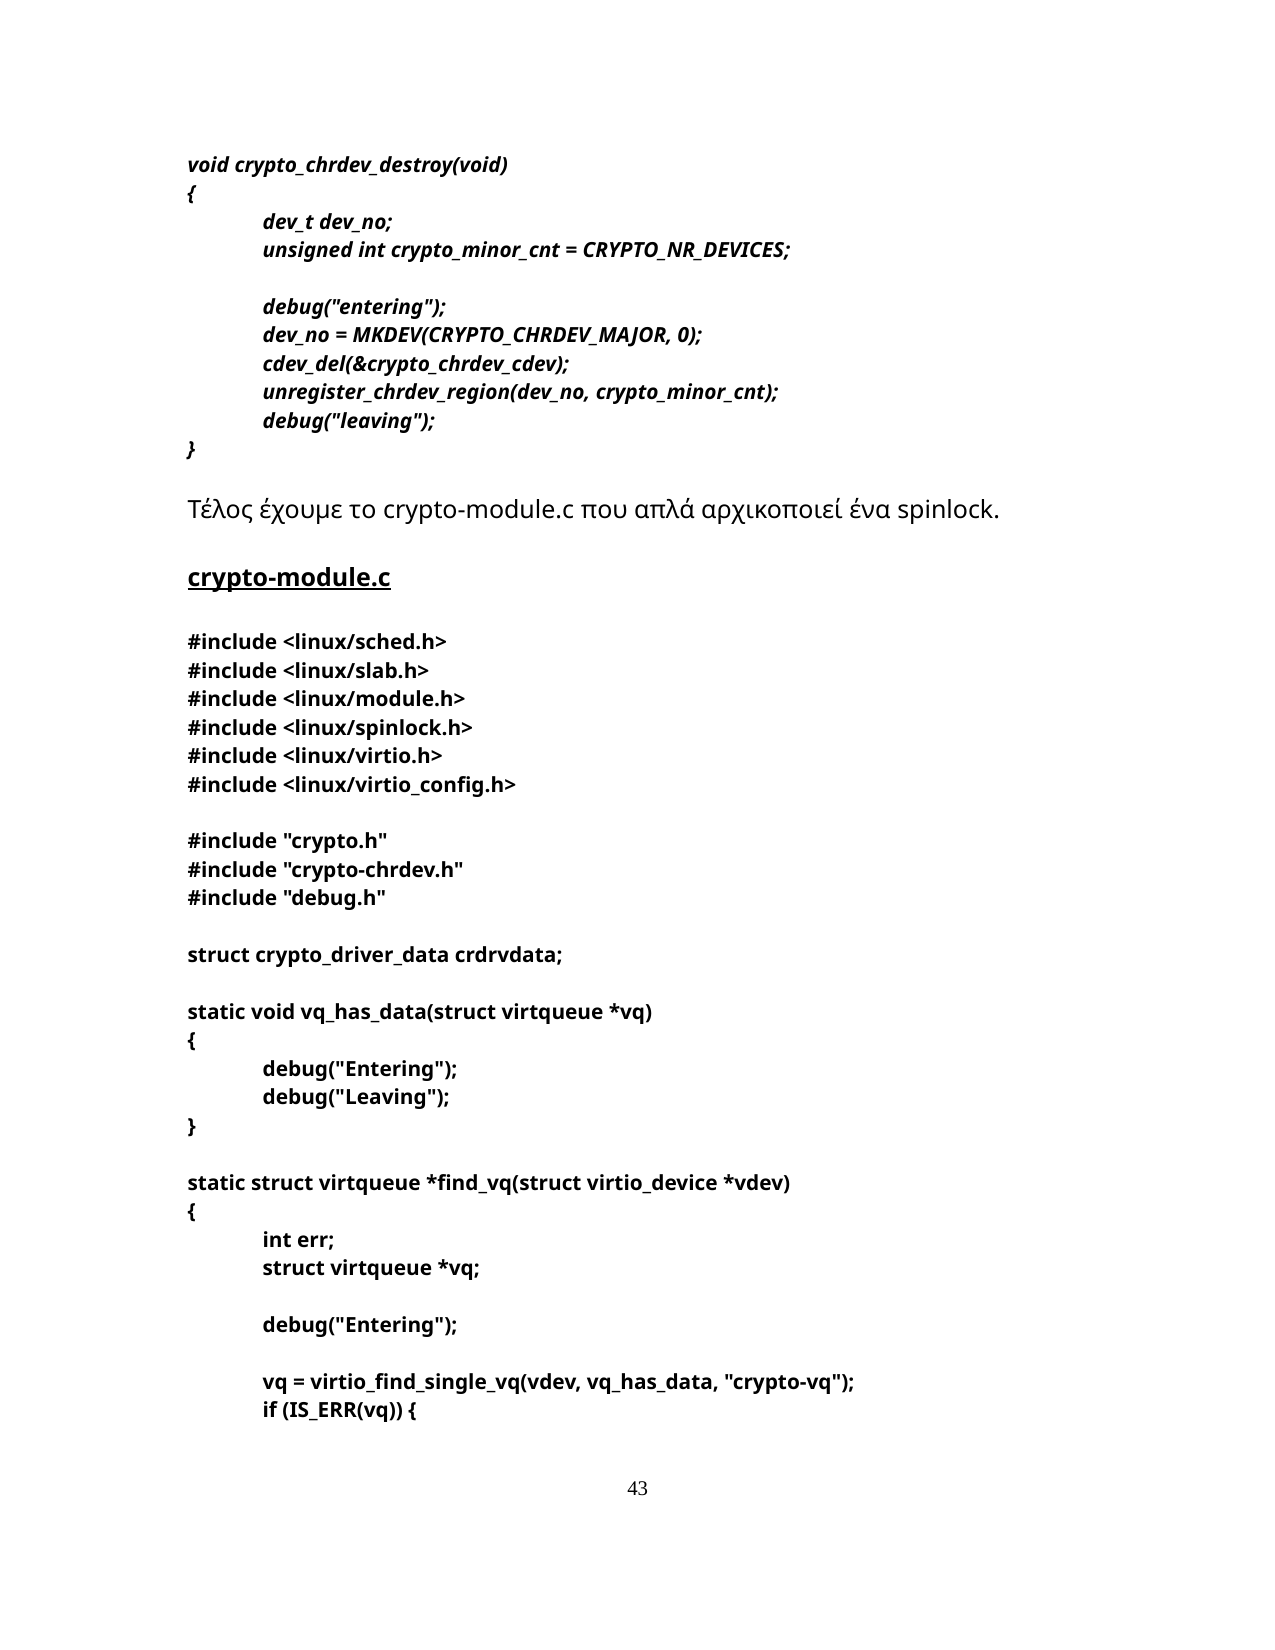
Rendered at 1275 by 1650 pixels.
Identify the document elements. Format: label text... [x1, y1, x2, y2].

text debug("Entering"); [187, 1310, 1087, 1338]
text void crypto_chrdev_destroy(void) [187, 150, 1087, 178]
text { [187, 1026, 1087, 1054]
text } [187, 1111, 1087, 1139]
text #include <linux/virtio.h> [187, 741, 1087, 770]
text #include "crypto.h" [187, 827, 1087, 855]
text struct crypto_driver_data crdrvdata; [187, 940, 1087, 969]
text unregister_chrdev_region(dev_no, crypto_minor_cnt); [187, 377, 1087, 406]
text unsigned int crypto_minor_cnt = CRYPTO_NR_DEVICES; [187, 235, 1087, 264]
text vq = virtio_find_single_vq(vdev, vq_has_data, "crypto-vq"); [187, 1367, 1087, 1395]
text int err; [187, 1225, 1087, 1253]
text { [187, 178, 1087, 207]
text Τέλος έχουμε το crypto-module.c που απλά αρχικοποιεί ένα spinlock. [187, 491, 1087, 525]
text #include <linux/spinlock.h> [187, 713, 1087, 741]
text debug("Leaving"); [187, 1082, 1087, 1111]
text static struct virtqueue *find_vq(struct virtio_device *vdev) [187, 1168, 1087, 1196]
text static void vq_has_data(struct virtqueue *vq) [187, 997, 1087, 1026]
text #include <linux/module.h> [187, 684, 1087, 713]
text if (IS_ERR(vq)) { [187, 1395, 1087, 1424]
text } [187, 434, 1087, 463]
text debug("Entering"); [187, 1054, 1087, 1082]
text { [187, 1196, 1087, 1225]
text cdev_del(&crypto_chrdev_cdev); [187, 349, 1087, 377]
text dev_t dev_no; [187, 207, 1087, 235]
text #include "debug.h" [187, 883, 1087, 912]
text dev_no = MKDEV(CRYPTO_CHRDEV_MAJOR, 0); [187, 321, 1087, 349]
text crypto-module.c [187, 559, 1087, 593]
text #include <linux/sched.h> [187, 627, 1087, 656]
text debug("entering"); [187, 292, 1087, 321]
text #include <linux/slab.h> [187, 656, 1087, 684]
text struct virtqueue *vq; [187, 1253, 1087, 1282]
text debug("leaving"); [187, 406, 1087, 434]
text #include <linux/virtio_config.h> [187, 770, 1087, 798]
text #include "crypto-chrdev.h" [187, 855, 1087, 883]
